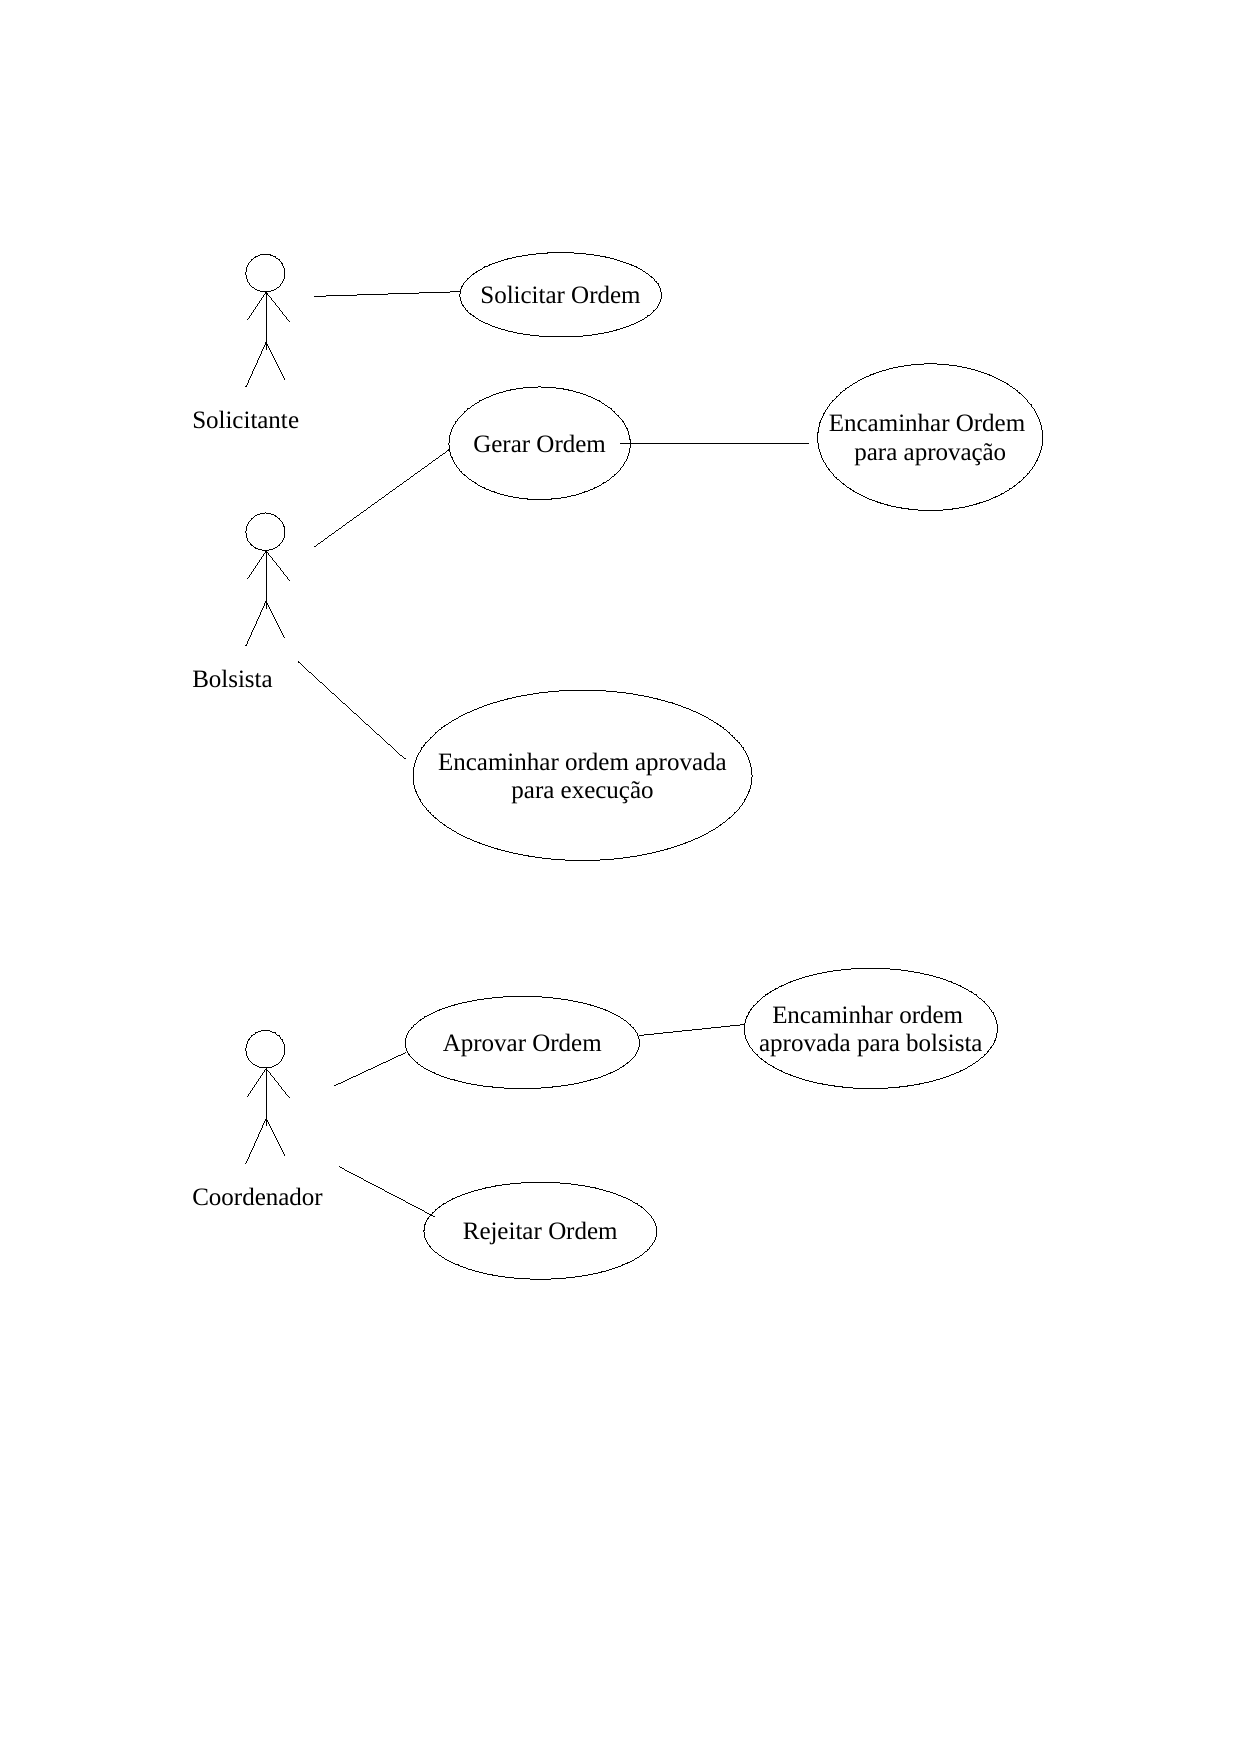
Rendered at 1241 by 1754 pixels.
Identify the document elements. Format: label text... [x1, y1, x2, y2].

text [561, 1182, 1122, 1211]
text Coordenador [118, 1182, 520, 1211]
text Bolsista [118, 664, 1122, 693]
text Solicitante [118, 406, 470, 434]
text [609, 406, 827, 434]
text [1033, 406, 1122, 434]
